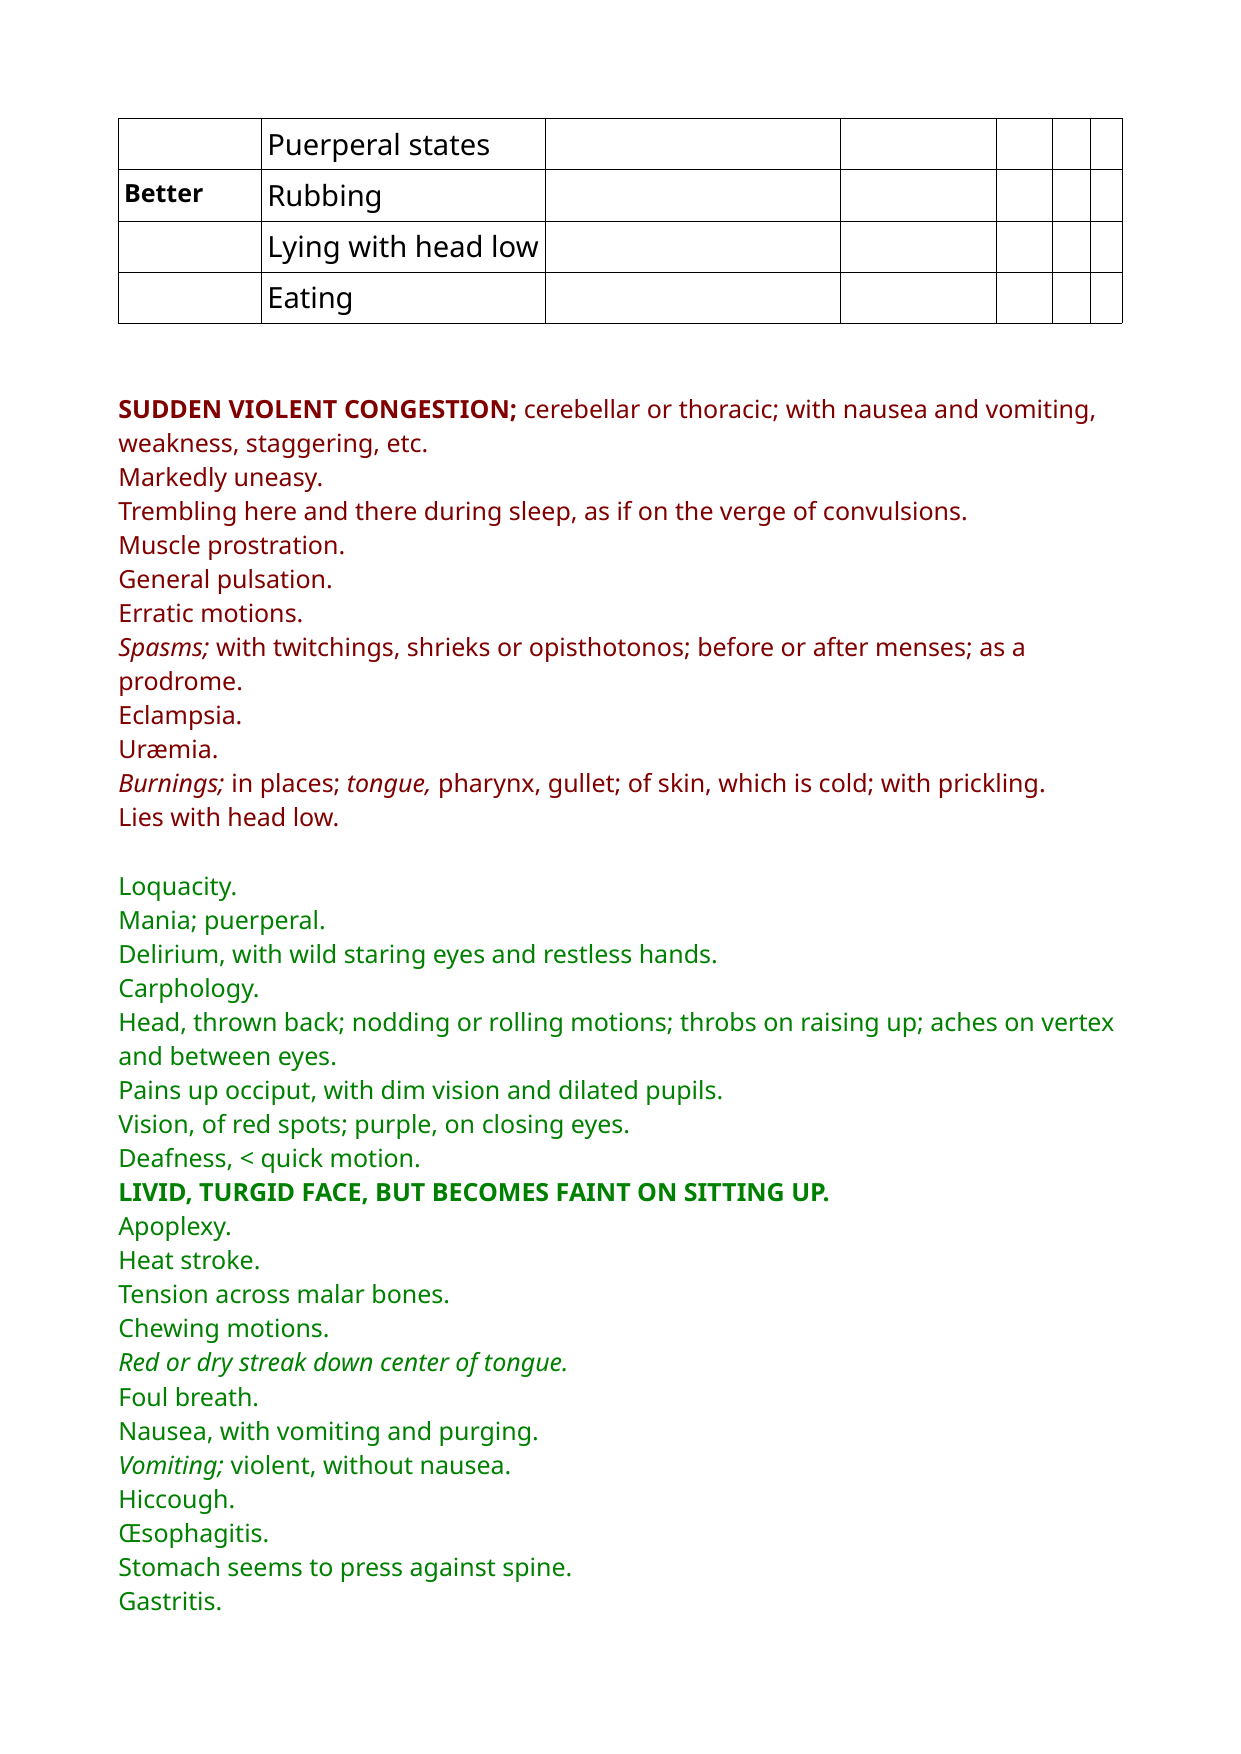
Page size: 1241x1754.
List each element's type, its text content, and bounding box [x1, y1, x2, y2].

text Œsophagitis. [118, 1515, 1122, 1549]
text LIVID, TURGID FACE, BUT BECOMES FAINT ON SITTING UP. [118, 1175, 1122, 1209]
text Vision, of red spots; purple, on closing eyes. [118, 1107, 1122, 1141]
text Carphology. [118, 970, 1122, 1004]
table_cell Rubbing [262, 170, 545, 221]
table_cell [1053, 222, 1090, 272]
text Eclampsia. [118, 698, 1122, 732]
table_cell [546, 170, 840, 221]
table_cell [1091, 170, 1122, 221]
table_cell Puerperal states [262, 119, 545, 169]
text Mania; puerperal. [118, 902, 1122, 936]
table_cell [119, 119, 261, 169]
text Burnings; in places; tongue, pharynx, gullet; of skin, which is cold; with prickling. [118, 766, 1122, 800]
table_cell Better [119, 170, 261, 221]
table_cell [1091, 222, 1122, 272]
table_cell [841, 222, 996, 272]
text Deafness, < quick motion. [118, 1141, 1122, 1175]
table_cell Eating [262, 273, 545, 323]
text Lies with head low. [118, 800, 1122, 834]
text Muscle prostration. [118, 528, 1122, 562]
table_cell [997, 273, 1052, 323]
table_cell [546, 273, 840, 323]
text SUDDEN VIOLENT CONGESTION; cerebellar or thoracic; with nausea and vomiting, weakness, staggering, etc. [118, 391, 1122, 459]
text Pains up occiput, with dim vision and dilated pupils. [118, 1073, 1122, 1107]
text Trembling here and there during sleep, as if on the verge of convulsions. [118, 493, 1122, 528]
table_cell [546, 119, 840, 169]
text Chewing motions. [118, 1311, 1122, 1345]
text Red or dry streak down center of tongue. [118, 1345, 1122, 1379]
text Apoplexy. [118, 1209, 1122, 1243]
text Erratic motions. [118, 596, 1122, 630]
table_cell Lying with head low [262, 222, 545, 272]
text Markedly uneasy. [118, 459, 1122, 493]
text Gastritis. [118, 1583, 1122, 1618]
text Nausea, with vomiting and purging. [118, 1413, 1122, 1447]
text Hiccough. [118, 1481, 1122, 1515]
table_cell [1091, 273, 1122, 323]
text Foul breath. [118, 1379, 1122, 1413]
table_cell [1091, 119, 1122, 169]
table_cell [997, 119, 1052, 169]
table_cell [546, 222, 840, 272]
text Loquacity. [118, 868, 1122, 902]
text General pulsation. [118, 562, 1122, 596]
text Uræmia. [118, 732, 1122, 766]
text Heat stroke. [118, 1243, 1122, 1277]
text Spasms; with twitchings, shrieks or opisthotonos; before or after menses; as a prodrome. [118, 630, 1122, 698]
table_cell [841, 119, 996, 169]
table_cell [119, 273, 261, 323]
table_cell [1053, 170, 1090, 221]
text Tension across malar bones. [118, 1277, 1122, 1311]
text Head, thrown back; nodding or rolling motions; throbs on raising up; aches on vertex and between eyes. [118, 1004, 1122, 1073]
table_cell [997, 170, 1052, 221]
table_cell [1053, 119, 1090, 169]
table_cell [119, 222, 261, 272]
table_cell [841, 273, 996, 323]
text Stomach seems to press against spine. [118, 1549, 1122, 1583]
table_cell [997, 222, 1052, 272]
text Vomiting; violent, without nausea. [118, 1447, 1122, 1481]
table_cell [1053, 273, 1090, 323]
text Delirium, with wild staring eyes and restless hands. [118, 936, 1122, 970]
table_cell [841, 170, 996, 221]
